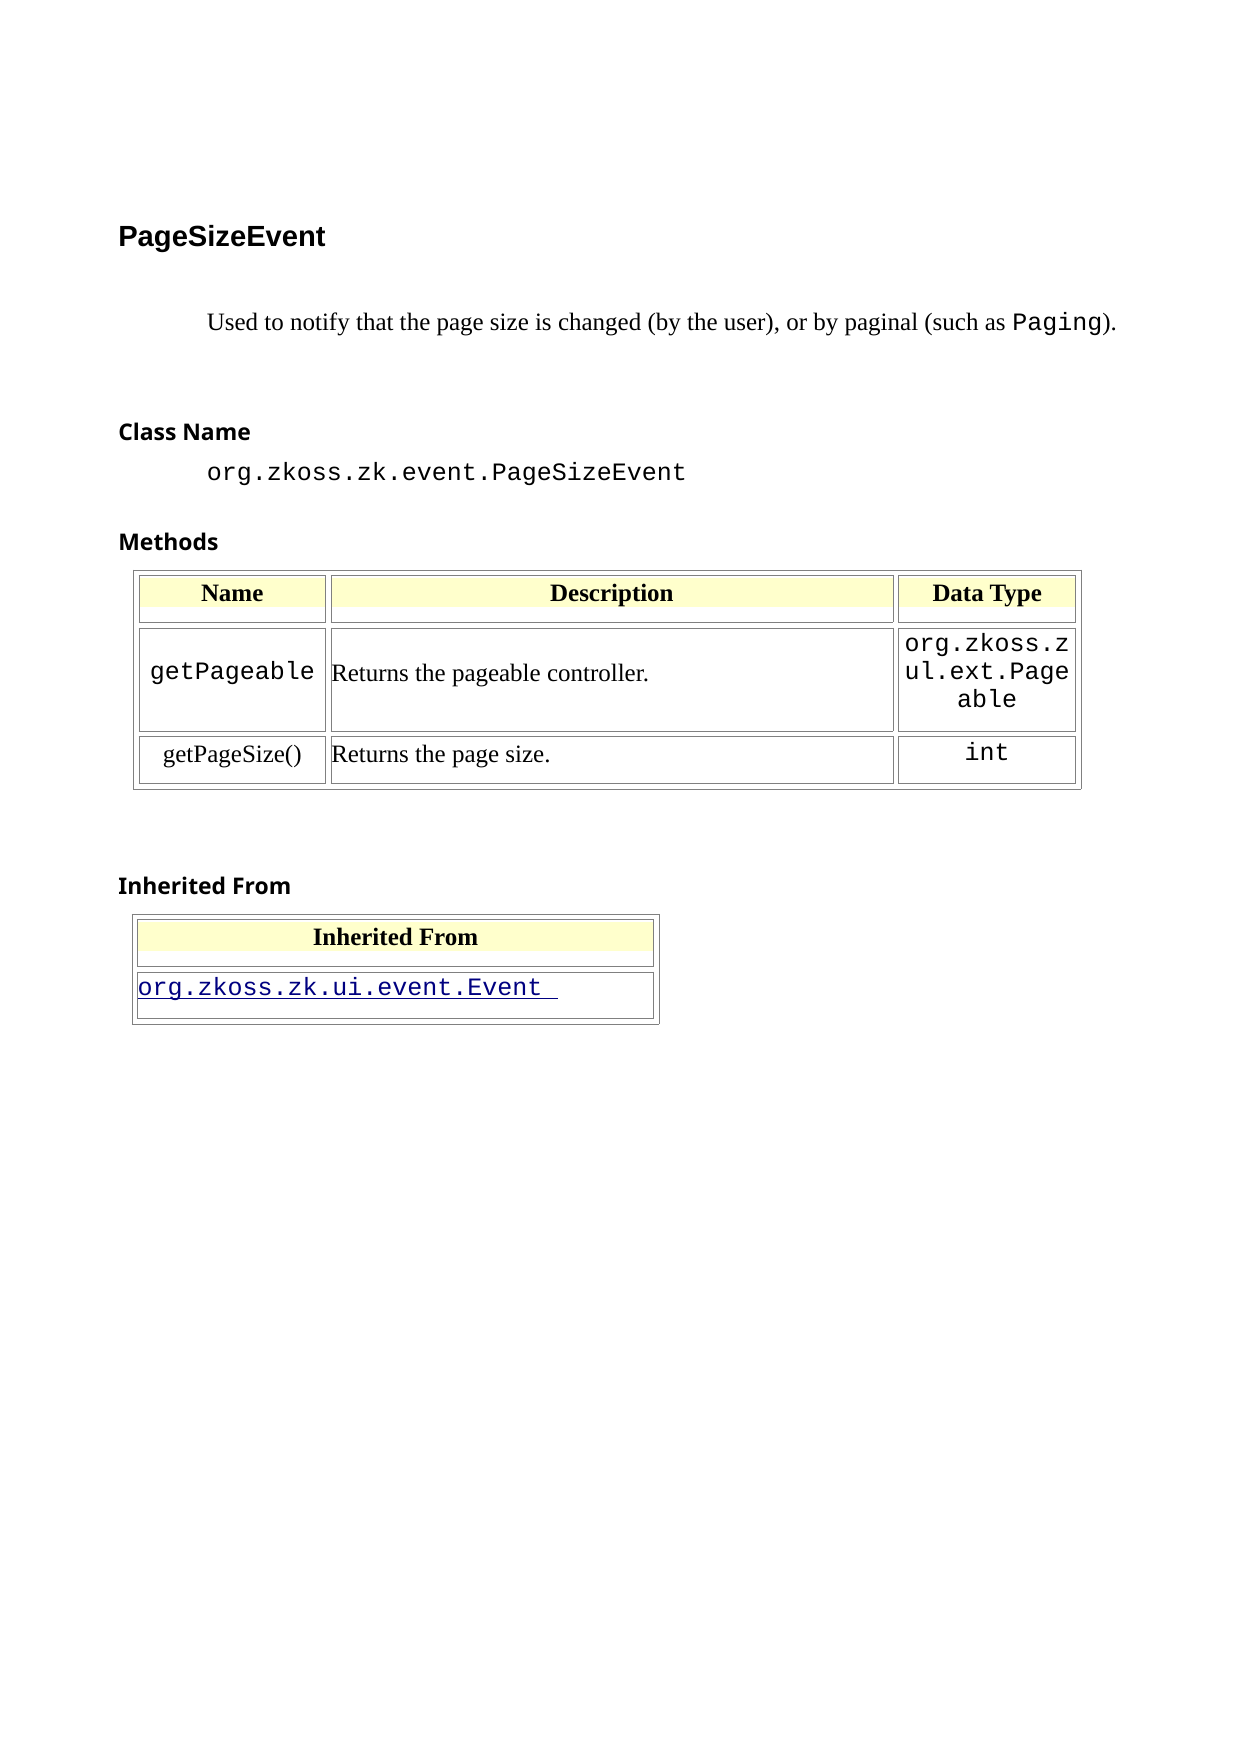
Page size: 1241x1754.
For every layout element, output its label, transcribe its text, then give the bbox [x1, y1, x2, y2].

table_header Inherited From [134, 915, 656, 966]
table_cell org.zkoss.zul.ext.Pageable [896, 622, 1078, 731]
subtitle Class Name [118, 416, 1122, 447]
table_cell org.zkoss.zk.ui.event.Event [134, 966, 656, 1018]
table_cell Returns the page size. [328, 731, 896, 783]
text Used to notify that the page size is changed (by the user), or by paginal (such as Paging). [207, 307, 1122, 337]
subtitle Methods [118, 526, 1122, 557]
table_header Description [328, 571, 896, 622]
subtitle PageSizeEvent [118, 219, 1122, 253]
table_cell getPageSize() [136, 731, 328, 783]
table_header Data Type [896, 571, 1078, 622]
text Inherited From [118, 870, 1122, 901]
table_cell Returns the pageable controller. [328, 622, 896, 731]
table_header Name [136, 571, 328, 622]
table_cell getPageable [136, 622, 328, 731]
text org.zkoss.zk.event.PageSizeEvent [207, 460, 1122, 488]
table_cell int [896, 731, 1078, 783]
